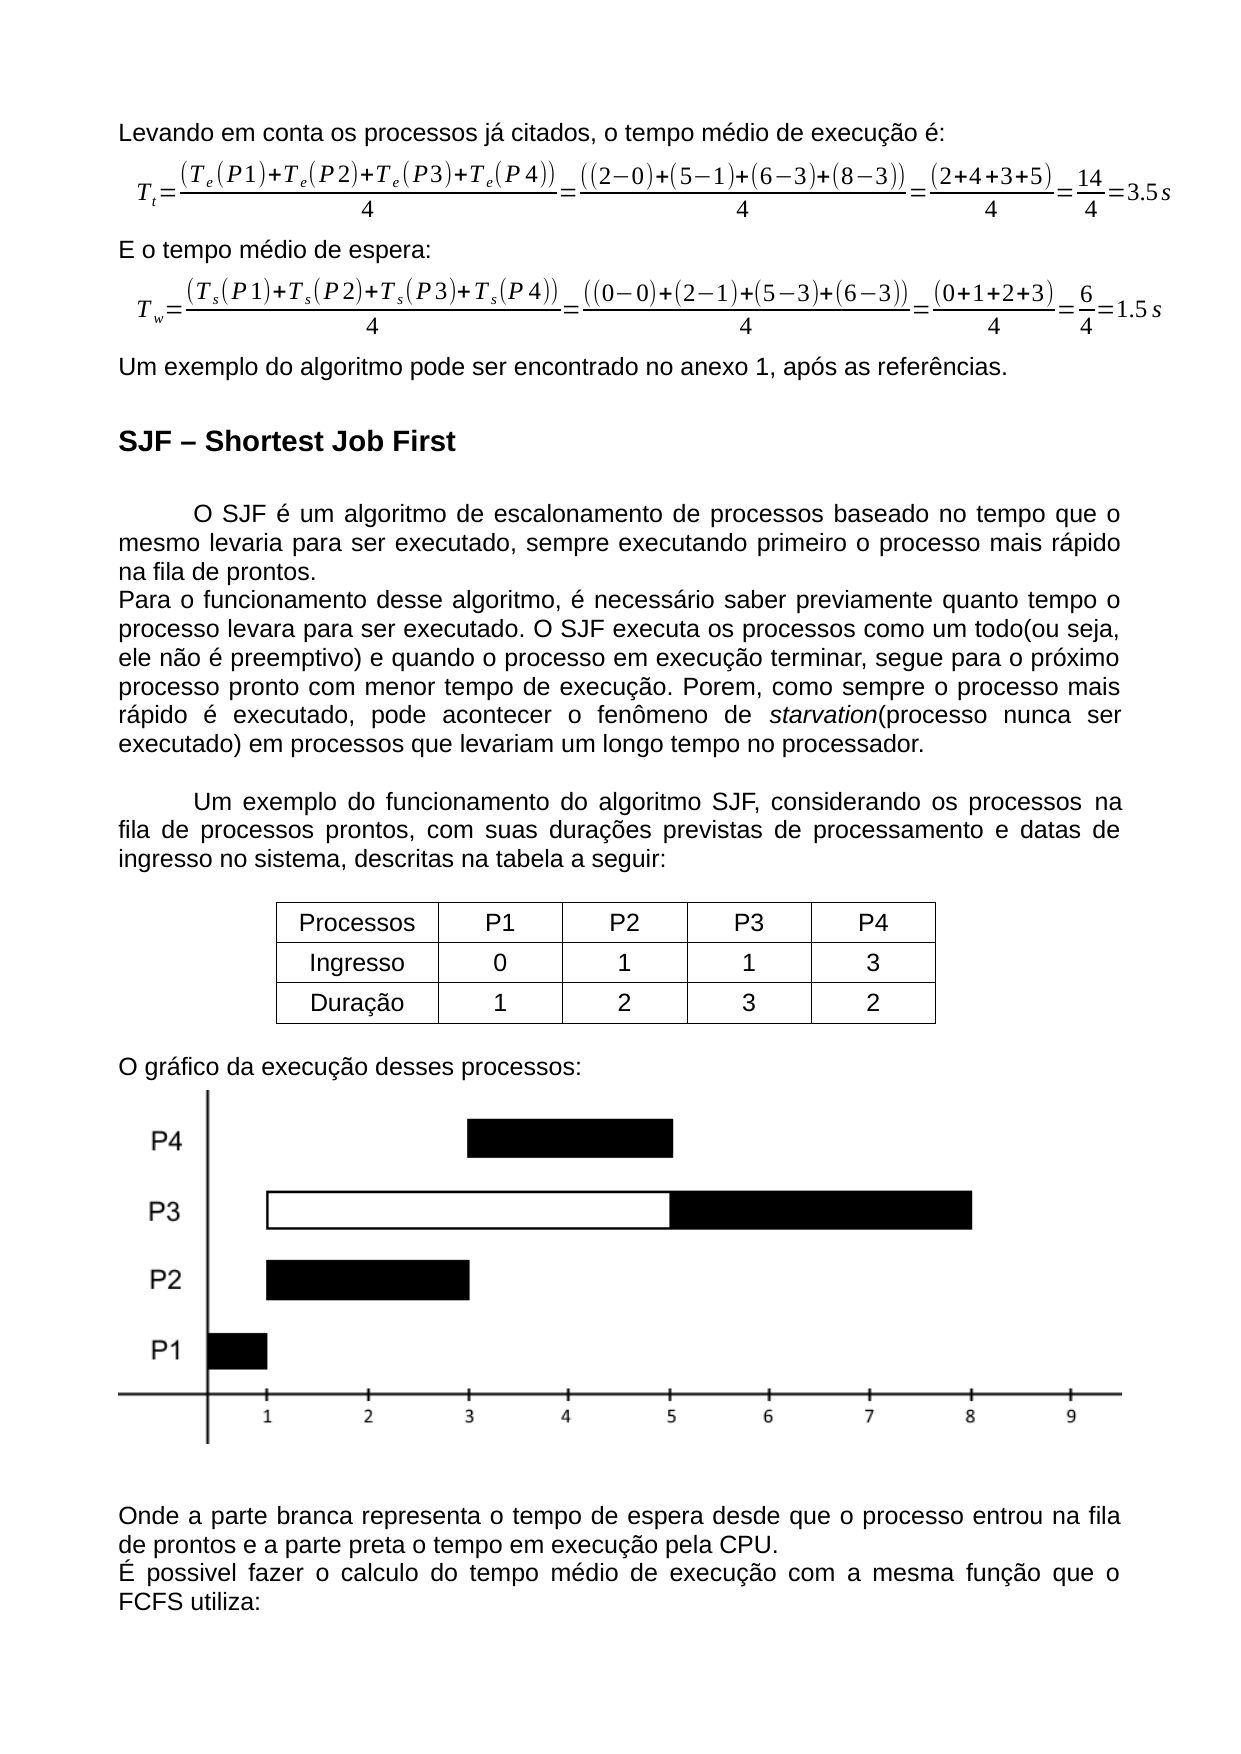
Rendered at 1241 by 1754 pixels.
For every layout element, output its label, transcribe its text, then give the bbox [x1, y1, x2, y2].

table_cell 2 [563, 983, 687, 1023]
table_header P2 [563, 903, 687, 942]
table_cell 3 [688, 983, 811, 1023]
table_cell 3 [812, 943, 935, 982]
text Um exemplo do funcionamento do algoritmo SJF, considerando os processos na fila de processos prontos, com suas durações previstas de processamento e datas de ingresso no sistema, descritas na tabela a seguir: [118, 787, 1122, 873]
table_cell 1 [563, 943, 687, 982]
table_cell 0 [439, 943, 562, 982]
table_header P3 [688, 903, 811, 942]
text E o tempo médio de espera: [118, 235, 1122, 264]
picture [118, 1090, 1123, 1444]
text Um exemplo do algoritmo pode ser encontrado no anexo 1, após as referências. [118, 352, 1122, 381]
table_cell 1 [439, 983, 562, 1023]
table_cell 2 [812, 983, 935, 1023]
table_header P4 [812, 903, 935, 942]
table_cell 1 [688, 943, 811, 982]
text É possivel fazer o calculo do tempo médio de execução com a mesma função que o FCFS utiliza: [118, 1558, 1122, 1616]
text O SJF é um algoritmo de escalonamento de processos baseado no tempo que o mesmo levaria para ser executado, sempre executando primeiro o processo mais rápido na fila de prontos. [118, 499, 1122, 585]
text O gráfico da execução desses processos: [118, 1051, 1122, 1080]
text Levando em conta os processos já citados, o tempo médio de execução é: [118, 118, 1122, 147]
text Onde a parte branca representa o tempo de espera desde que o processo entrou na fila de prontos e a parte preta o tempo em execução pela CPU. [118, 1501, 1122, 1558]
table_header P1 [439, 903, 562, 942]
table_header Processos [277, 903, 438, 942]
table_cell Duração [277, 983, 438, 1023]
subtitle SJF – Shortest Job First [118, 424, 1122, 458]
table_cell Ingresso [277, 943, 438, 982]
text Para o funcionamento desse algoritmo, é necessário saber previamente quanto tempo o processo levara para ser executado. O SJF executa os processos como um todo(ou seja, ele não é preemptivo) e quando o processo em execução terminar, segue para o próximo processo pronto com menor tempo de execução. Porem, como sempre o processo mais rápido é executado, pode acontecer o fenômeno de starvation(processo nunca ser executado) em processos que levariam um longo tempo no processador. [118, 585, 1122, 758]
